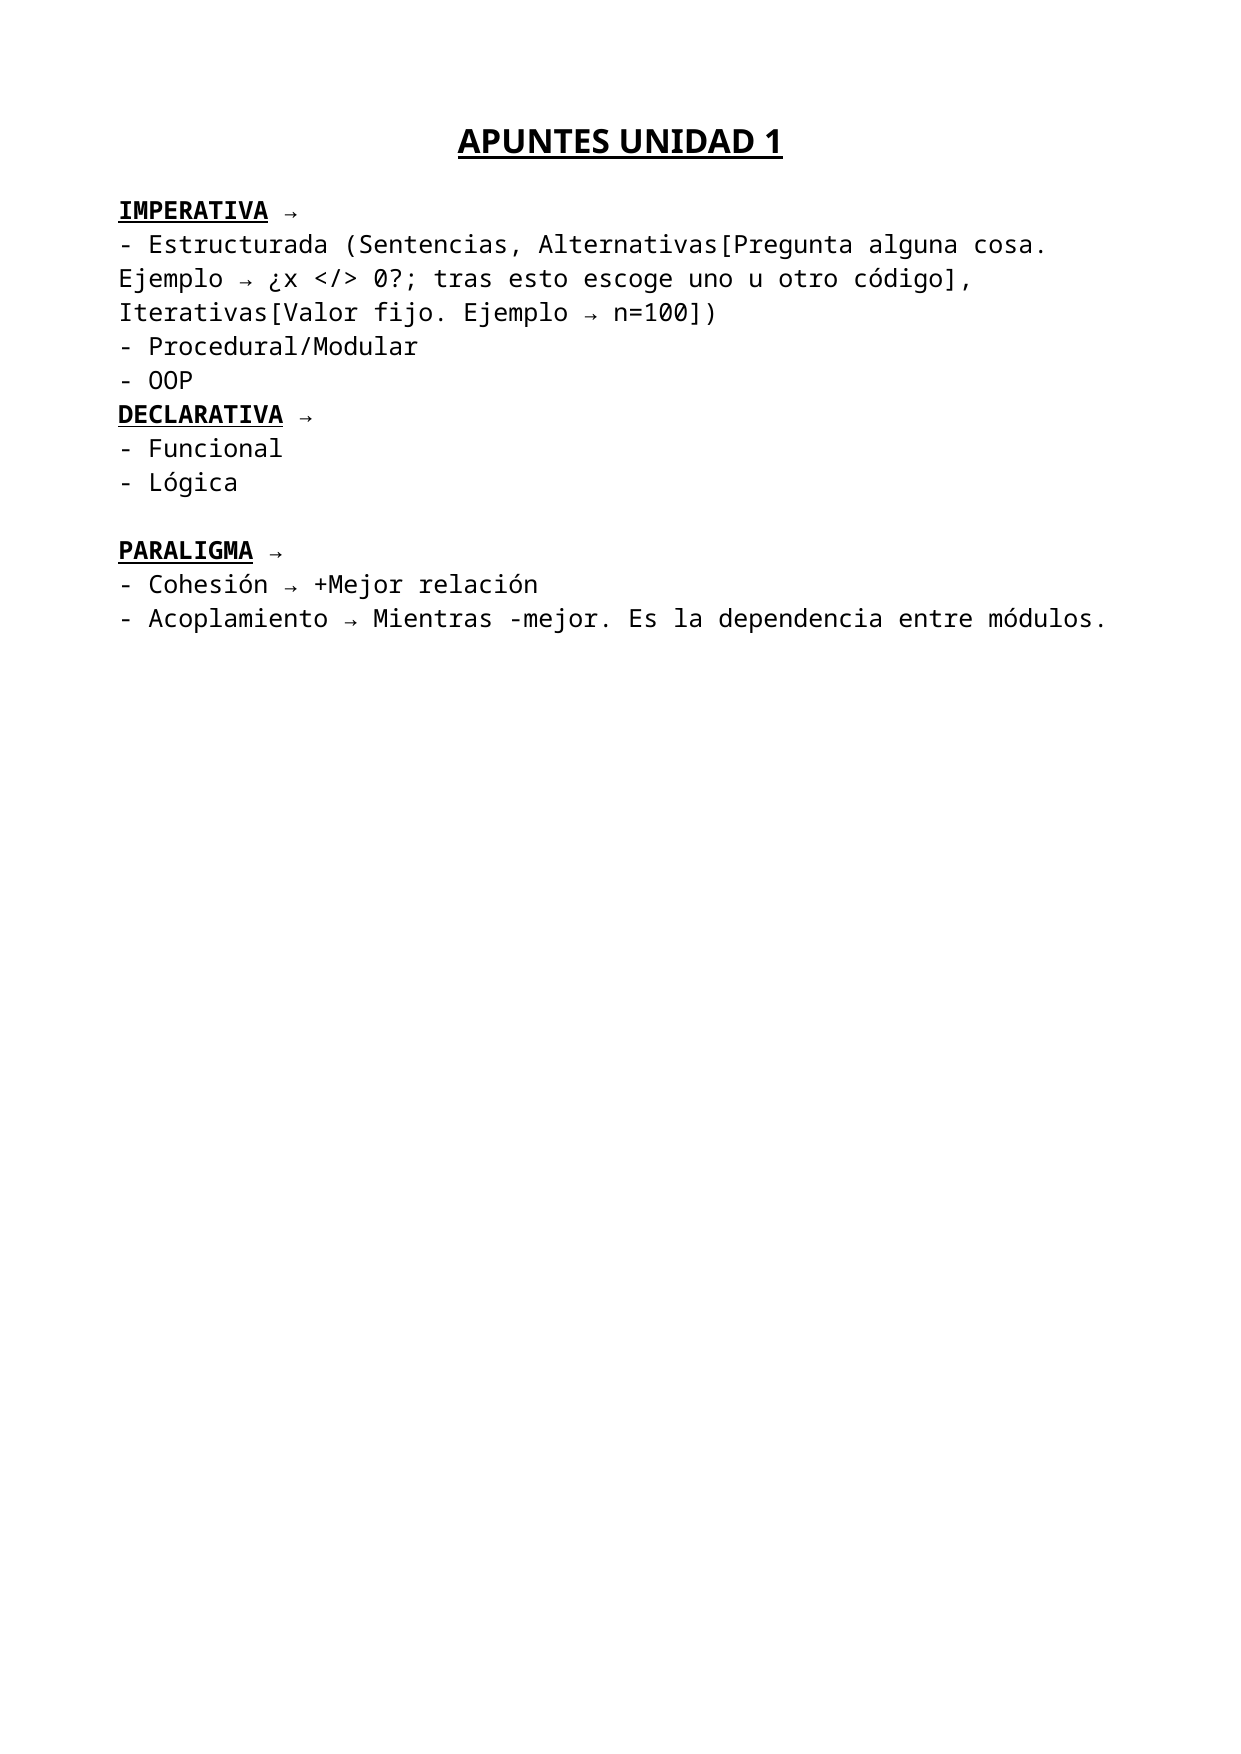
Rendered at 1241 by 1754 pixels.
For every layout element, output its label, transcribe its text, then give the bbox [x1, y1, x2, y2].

text - Estructurada (Sentencias, Alternativas[Pregunta alguna cosa. Ejemplo → ¿x </> 0?; tras esto escoge uno u otro código], Iterativas[Valor fijo. Ejemplo → n=100]) [118, 226, 1122, 328]
text - Cohesión → +Mejor relación [118, 567, 1122, 601]
text - Procedural/Modular [118, 328, 1122, 363]
text APUNTES UNIDAD 1 [118, 118, 1122, 163]
text PARALIGMA → [118, 533, 1122, 567]
text IMPERATIVA → [118, 192, 1122, 226]
text - Funcional [118, 431, 1122, 465]
text - Acoplamiento → Mientras -mejor. Es la dependencia entre módulos. [118, 601, 1122, 714]
text DECLARATIVA → [118, 397, 1122, 431]
text - Lógica [118, 465, 1122, 499]
text - OOP [118, 363, 1122, 397]
